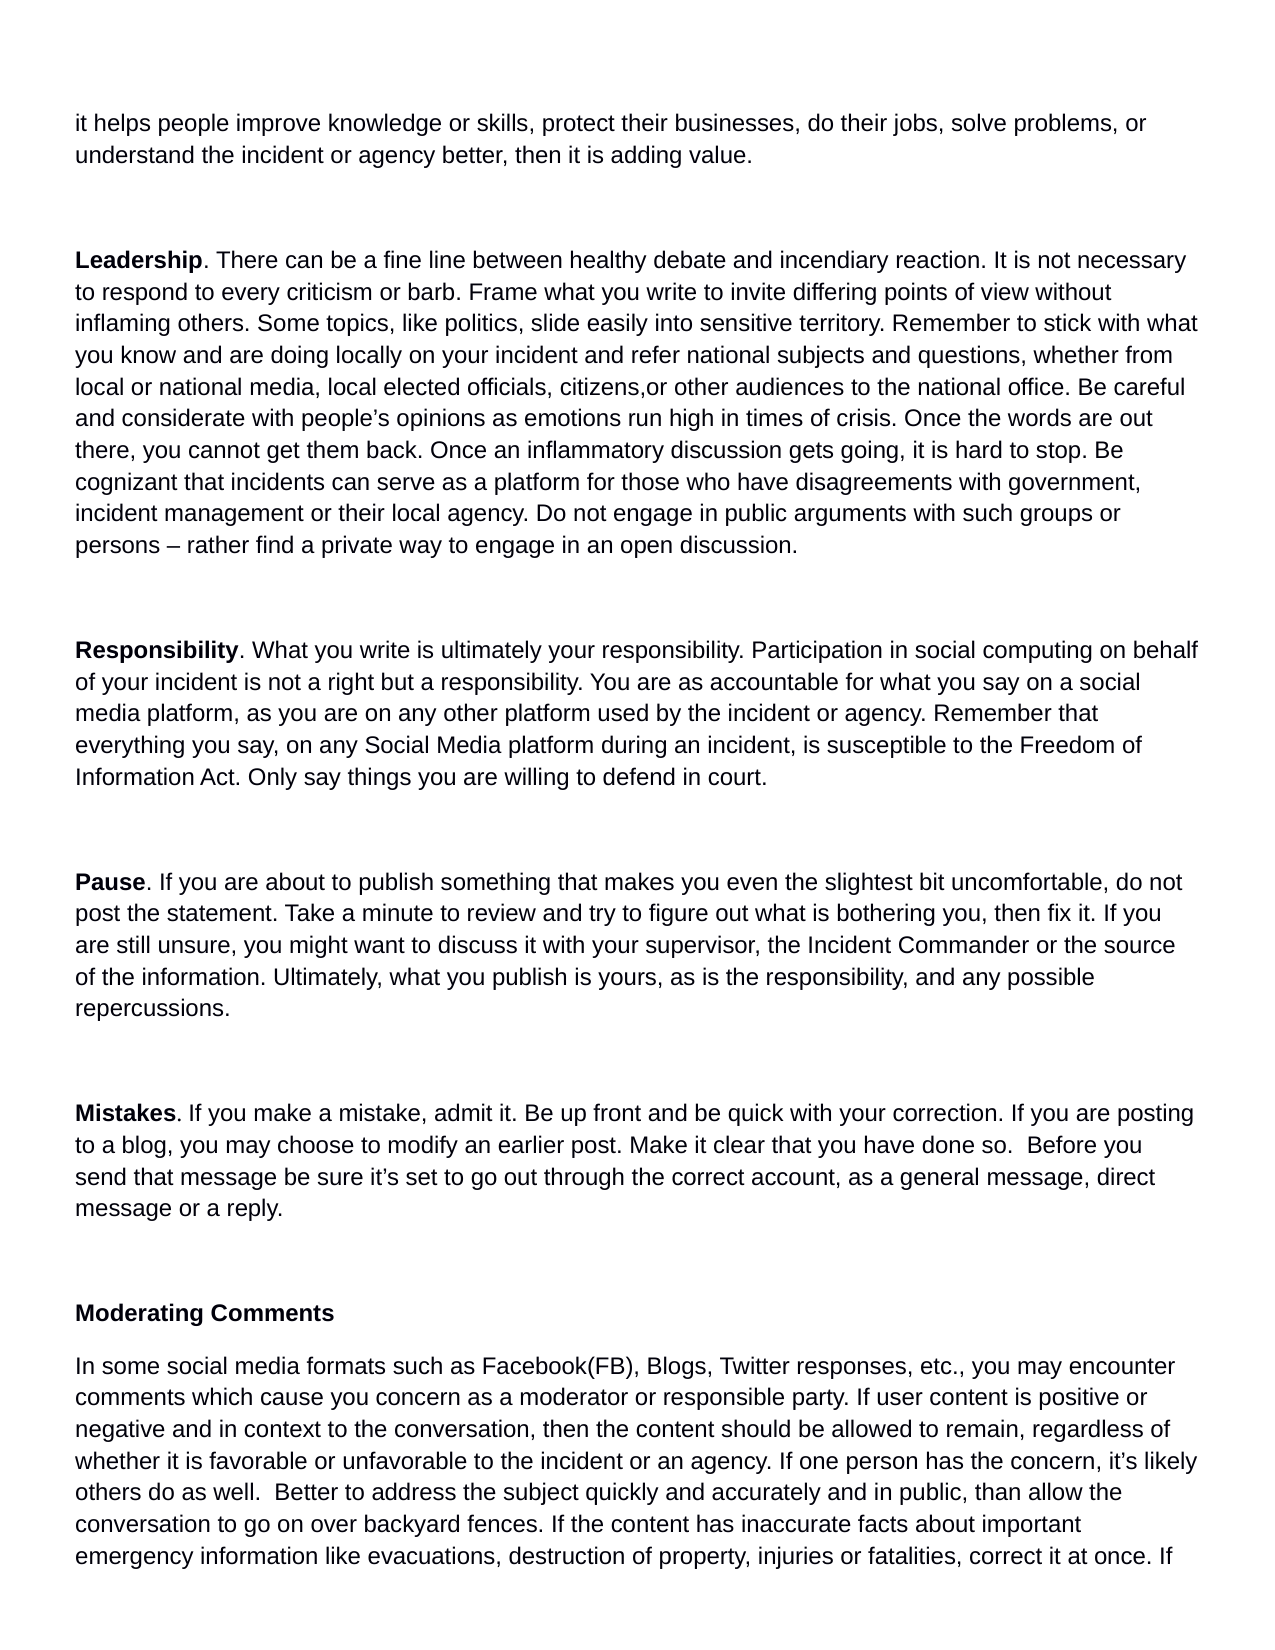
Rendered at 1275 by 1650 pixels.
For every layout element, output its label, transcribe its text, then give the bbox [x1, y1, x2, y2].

text Moderating Comments [75, 1299, 1200, 1327]
text In some social media formats such as Facebook(FB), Blogs, Twitter responses, etc., you may encounter comments which cause you concern as a moderator or responsible party. If user content is positive or negative and in context to the conversation, then the content should be allowed to remain, regardless of whether it is favorable or unfavorable to the incident or an agency. If one person has the concern, it’s likely others do as well. Better to address the subject quickly and accurately and in public, than allow the conversation to go on over backyard fences. If the content has inaccurate facts about important emergency information like evacuations, destruction of property, injuries or fatalities, correct it at once. If [75, 1352, 1200, 1569]
text Mistakes. If you make a mistake, admit it. Be up front and be quick with your correction. If you are posting to a blog, you may choose to modify an earlier post. Make it clear that you have done so. Before you send that message be sure it’s set to go out through the correct account, as a general message, direct message or a reply. [75, 1099, 1200, 1222]
text Pause. If you are about to publish something that makes you even the slightest bit uncomfortable, do not post the statement. Take a minute to review and try to figure out what is bothering you, then fix it. If you are still unsure, you might want to discuss it with your supervisor, the Incident Commander or the source of the information. Ultimately, what you publish is yours, as is the responsibility, and any possible repercussions. [75, 867, 1200, 1022]
text Leadership. There can be a fine line between healthy debate and incendiary reaction. It is not necessary to respond to every criticism or barb. Frame what you write to invite differing points of view without inflaming others. Some topics, like politics, slide easily into sensitive territory. Remember to stick with what you know and are doing locally on your incident and refer national subjects and questions, whether from local or national media, local elected officials, citizens,or other audiences to the national office. Be careful and considerate with people’s opinions as emotions run high in times of crisis. Once the words are out there, you cannot get them back. Once an inflammatory discussion gets going, it is hard to stop. Be cognizant that incidents can serve as a platform for those who have disagreements with government, incident management or their local agency. Do not engage in public arguments with such groups or persons – rather find a private way to engage in an open discussion. [75, 246, 1200, 558]
text it helps people improve knowledge or skills, protect their businesses, do their jobs, solve problems, or understand the incident or agency better, then it is adding value. [75, 109, 1200, 168]
text Responsibility. What you write is ultimately your responsibility. Participation in social computing on behalf of your incident is not a right but a responsibility. You are as accountable for what you say on a social media platform, as you are on any other platform used by the incident or agency. Remember that everything you say, on any Social Media platform during an incident, is susceptible to the Freedom of Information Act. Only say things you are willing to defend in court. [75, 636, 1200, 790]
